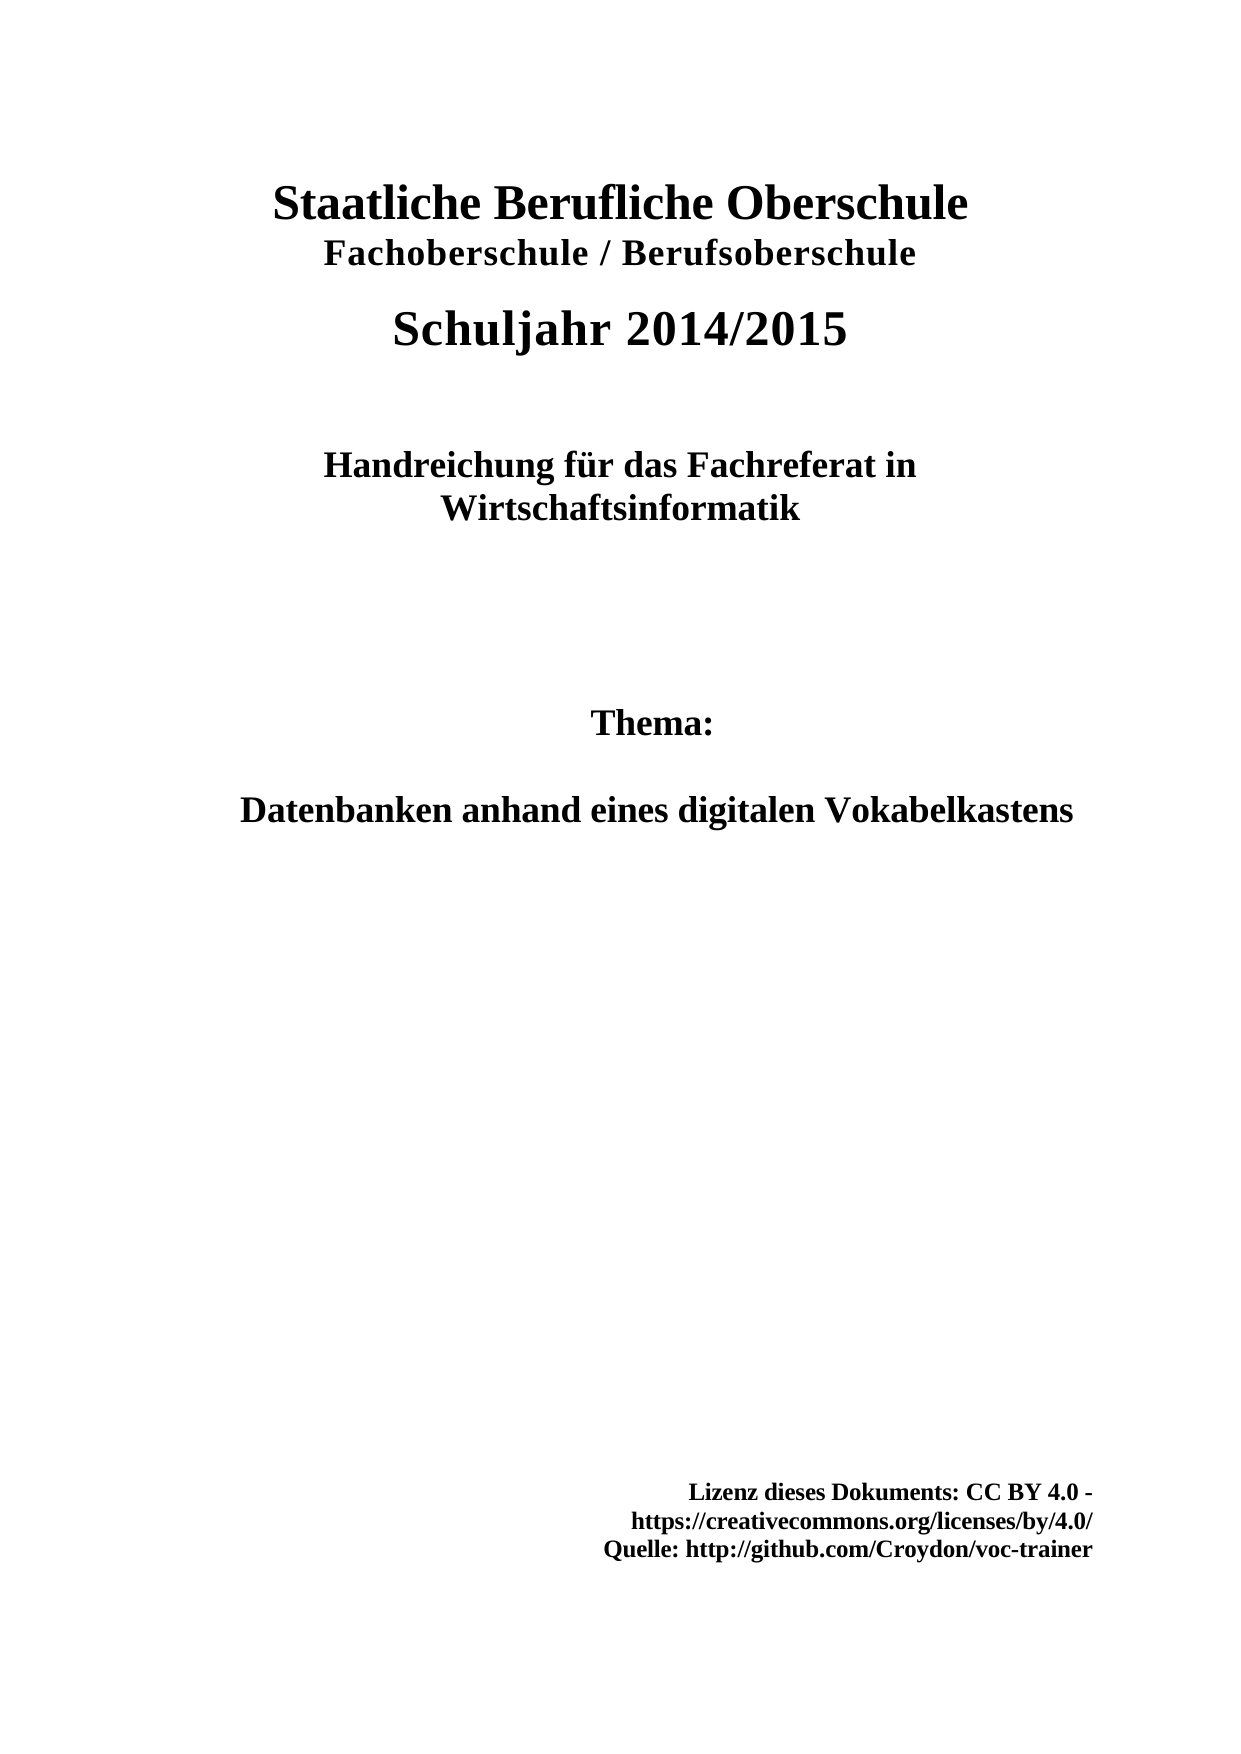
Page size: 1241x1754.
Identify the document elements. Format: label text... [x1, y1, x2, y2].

text Quelle: http://github.com/Croydon/voc-trainer [170, 1534, 1093, 1563]
text Datenbanken anhand eines digitalen Vokabelkastens [170, 787, 1093, 830]
text Thema: [170, 701, 1093, 744]
text Schuljahr 2014/2015 [148, 298, 1093, 356]
text Handreichung für das Fachreferat in Wirtschaftsinformatik [148, 442, 1093, 528]
text Staatliche Berufliche Oberschule Fachoberschule / Berufsoberschule [148, 173, 1093, 273]
text Lizenz dieses Dokuments: CC BY 4.0 - https://creativecommons.org/licenses/by/4.0/ [170, 1477, 1093, 1534]
